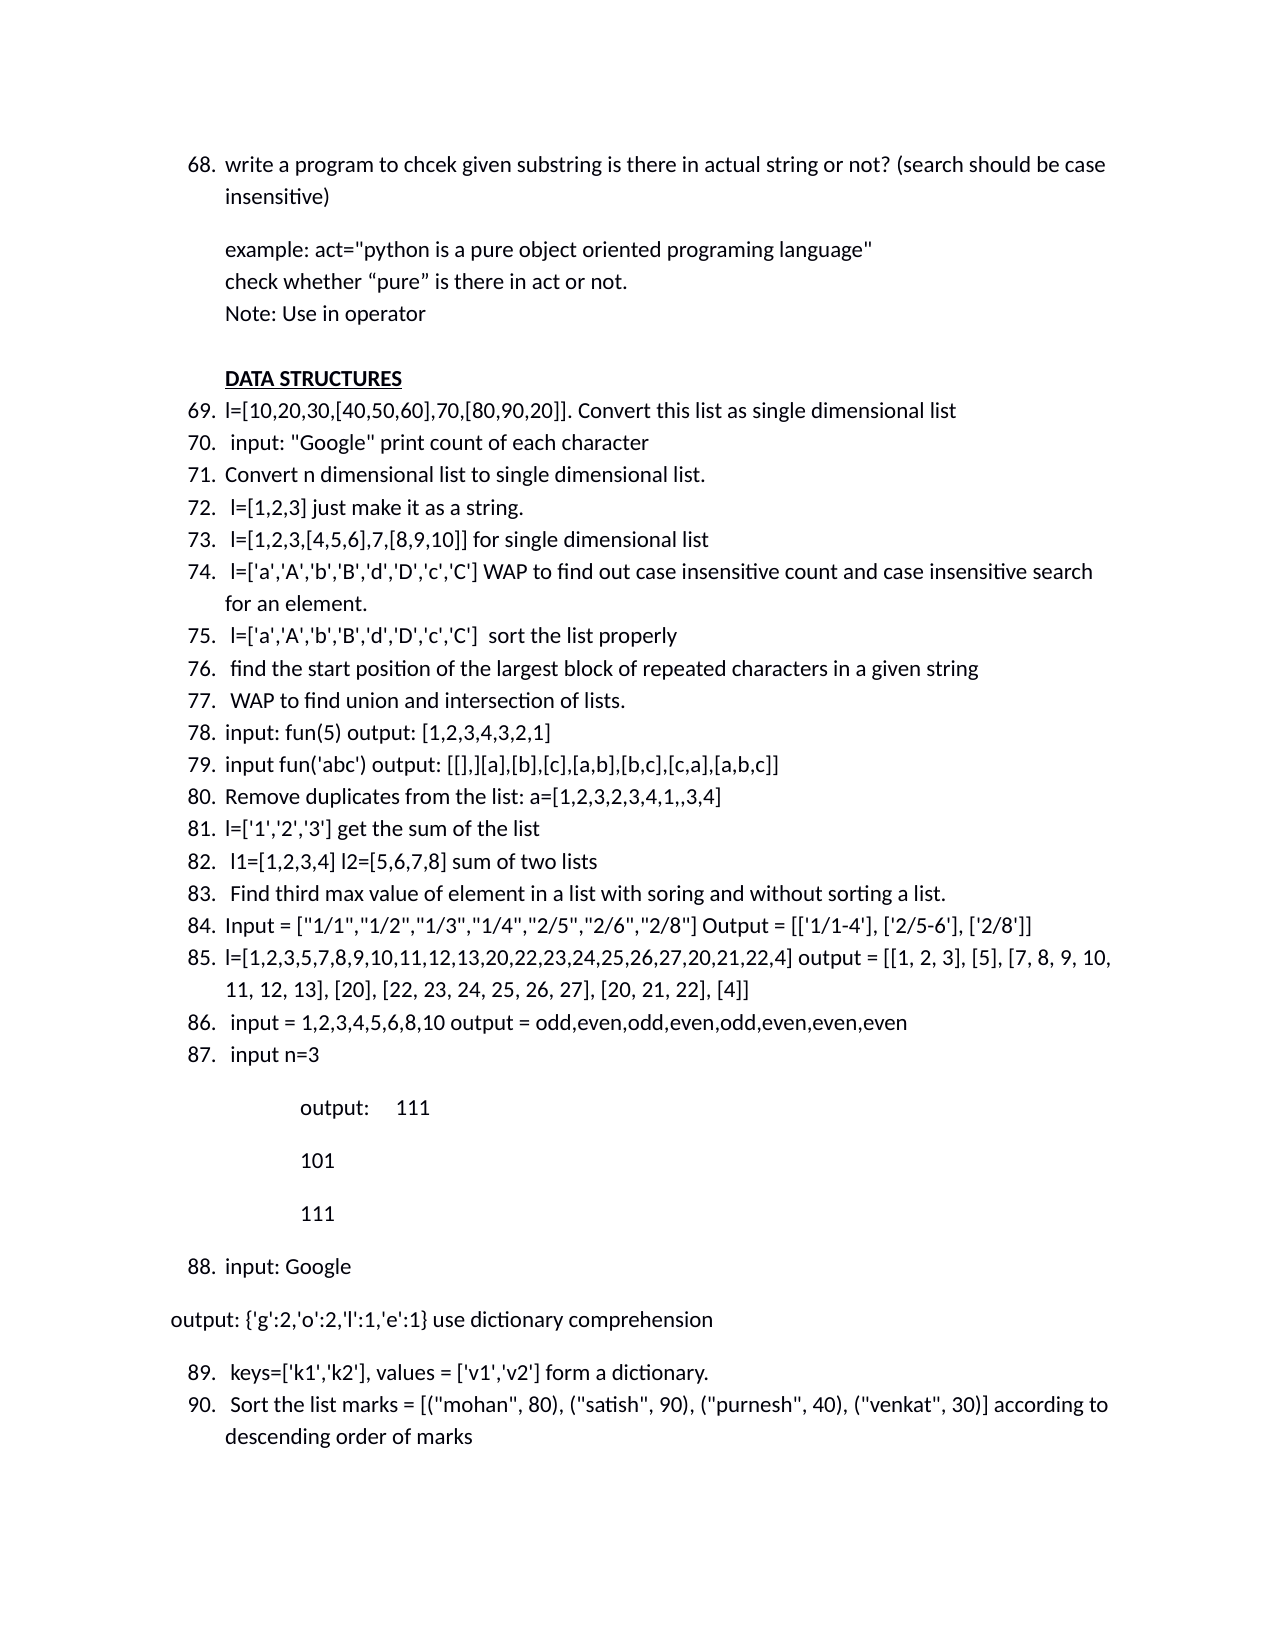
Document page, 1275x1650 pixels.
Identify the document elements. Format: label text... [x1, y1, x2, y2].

text 101 [150, 1146, 1125, 1174]
list example: act="python is a pure object oriented programing language" [187, 235, 1125, 263]
list WAP to find union and intersection of lists. [187, 686, 1125, 714]
list Find third max value of element in a list with soring and without sorting a list. [187, 879, 1125, 907]
list Note: Use in operator [187, 299, 1125, 328]
list keys=['k1','k2'], values = ['v1','v2'] form a dictionary. [187, 1358, 1125, 1386]
list check whether “pure” is there in act or not. [187, 267, 1125, 295]
list input: Google [187, 1252, 1125, 1280]
list write a program to chcek given substring is there in actual string or not? (search should be case insensitive) [187, 150, 1125, 210]
list input = 1,2,3,4,5,6,8,10 output = odd,even,odd,even,odd,even,even,even [187, 1008, 1125, 1036]
list find the start position of the largest block of repeated characters in a given string [187, 654, 1125, 682]
list l=['a','A','b','B','d','D','c','C'] WAP to find out case insensitive count and case insensitive search for an element. [187, 557, 1125, 617]
list l=[1,2,3,[4,5,6],7,[8,9,10]] for single dimensional list [187, 525, 1125, 553]
list l=[1,2,3,5,7,8,9,10,11,12,13,20,22,23,24,25,26,27,20,21,22,4] output = [[1, 2, 3], [5], [7, 8, 9, 10, 11, 12, 13], [20], [22, 23, 24, 25, 26, 27], [20, 21, 22], [4]] [187, 943, 1125, 1003]
text output: 111 [150, 1093, 1125, 1121]
text 111 [150, 1199, 1125, 1227]
list input: "Google" print count of each character [187, 428, 1125, 456]
list input n=3 [187, 1040, 1125, 1068]
list l=['1','2','3'] get the sum of the list [187, 814, 1125, 843]
list input fun('abc') output: [[],][a],[b],[c],[a,b],[b,c],[c,a],[a,b,c]] [187, 750, 1125, 778]
list Remove duplicates from the list: a=[1,2,3,2,3,4,1,,3,4] [187, 782, 1125, 810]
list l=['a','A','b','B','d','D','c','C'] sort the list properly [187, 621, 1125, 649]
list input: fun(5) output: [1,2,3,4,3,2,1] [187, 718, 1125, 746]
list l=[1,2,3] just make it as a string. [187, 493, 1125, 521]
list DATA STRUCTURES [225, 364, 1125, 392]
list l=[10,20,30,[40,50,60],70,[80,90,20]]. Convert this list as single dimensional list [187, 396, 1125, 424]
list Input = ["1/1","1/2","1/3","1/4","2/5","2/6","2/8"] Output = [['1/1-4'], ['2/5-6'], ['2/8']] [187, 911, 1125, 939]
text output: {'g':2,'o':2,'l':1,'e':1} use dictionary comprehension [150, 1305, 1125, 1333]
list l1=[1,2,3,4] l2=[5,6,7,8] sum of two lists [187, 847, 1125, 875]
list Sort the list marks = [("mohan", 80), ("satish", 90), ("purnesh", 40), ("venkat", 30)] according to descending order of marks [187, 1390, 1125, 1450]
list Convert n dimensional list to single dimensional list. [187, 461, 1125, 488]
